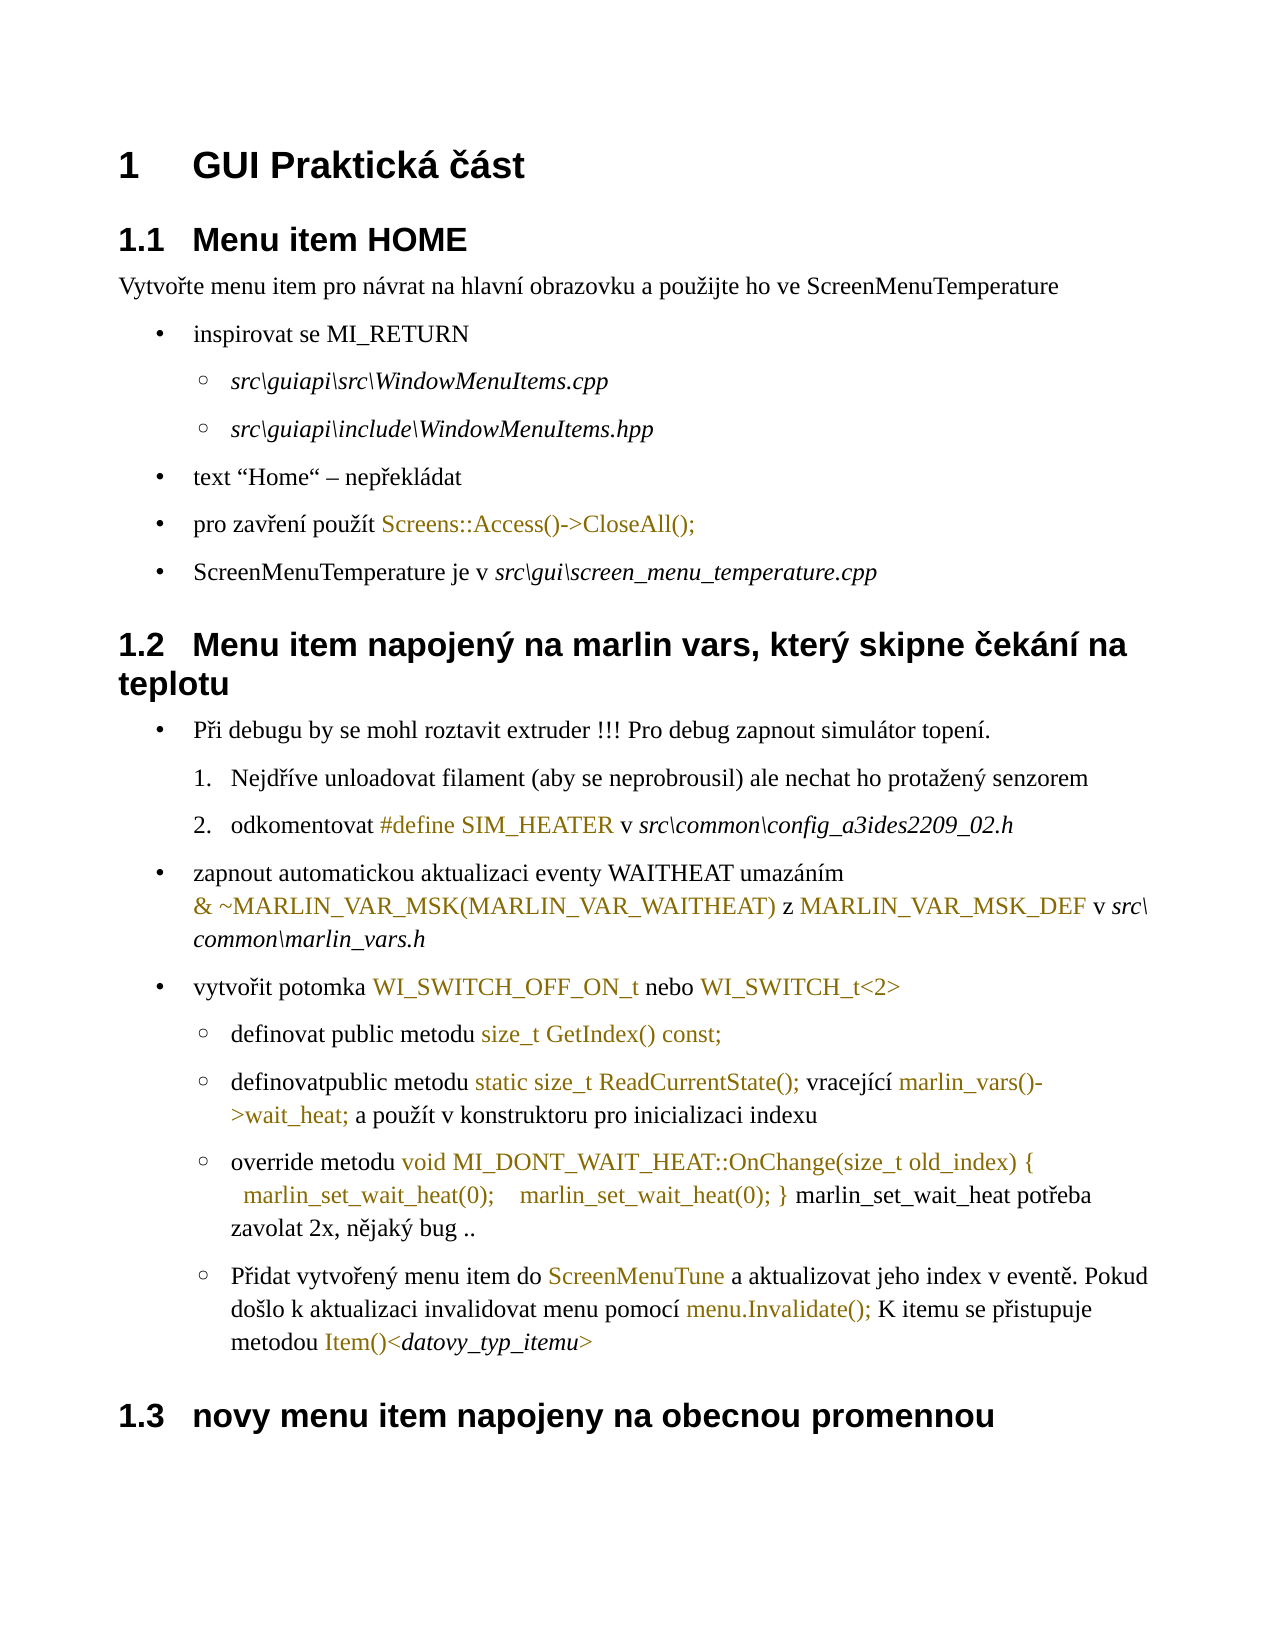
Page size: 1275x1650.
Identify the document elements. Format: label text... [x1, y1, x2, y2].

subtitle Menu item napojený na marlin vars, který skipne čekání na teplotu [118, 625, 1157, 703]
list override metodu void MI_DONT_WAIT_HEAT::OnChange(size_t old_index) { marlin_set_wait_heat(0); marlin_set_wait_heat(0); } marlin_set_wait_heat potřeba zavolat 2x, nějaký bug .. [193, 1147, 1157, 1242]
list odkomentovat #define SIM_HEATER v src\common\config_a3ides2209_02.h [193, 810, 1157, 839]
list Nejdříve unloadovat filament (aby se neprobrousil) ale nechat ho protažený senzorem [193, 763, 1157, 791]
list definovatpublic metodu static size_t ReadCurrentState(); vracející marlin_vars()->wait_heat; a použít v konstruktoru pro inicializaci indexu [193, 1067, 1157, 1128]
list zapnout automatickou aktualizaci eventy WAITHEAT umazáním & ~MARLIN_VAR_MSK(MARLIN_VAR_WAITHEAT) z MARLIN_VAR_MSK_DEF v src\common\marlin_vars.h [156, 858, 1157, 953]
subtitle novy menu item napojeny na obecnou promennou [118, 1396, 1157, 1434]
subtitle GUI Praktická část [118, 143, 1157, 187]
list src\guiapi\include\WindowMenuItems.hpp [193, 414, 1157, 443]
list definovat public metodu size_t GetIndex() const; [193, 1019, 1157, 1048]
list text “Home“ – nepřekládat [156, 462, 1157, 490]
list vytvořit potomka WI_SWITCH_OFF_ON_t nebo WI_SWITCH_t<2> [156, 972, 1157, 1000]
list inspirovat se MI_RETURN [156, 319, 1157, 348]
subtitle Menu item HOME [118, 220, 1157, 259]
text Vytvořte menu item pro návrat na hlavní obrazovku a použijte ho ve ScreenMenuTemperature [118, 271, 1157, 300]
list src\guiapi\src\WindowMenuItems.cpp [193, 366, 1157, 395]
list ScreenMenuTemperature je v src\gui\screen_menu_temperature.cpp [156, 557, 1157, 586]
list Přidat vytvořený menu item do ScreenMenuTune a aktualizovat jeho index v eventě. Pokud došlo k aktualizaci invalidovat menu pomocí menu.Invalidate(); K itemu se přistupuje metodou Item()<datovy_typ_itemu> [193, 1261, 1157, 1356]
list Při debugu by se mohl roztavit extruder !!! Pro debug zapnout simulátor topení. [156, 715, 1157, 744]
list pro zavření použít Screens::Access()->CloseAll(); [156, 509, 1157, 538]
